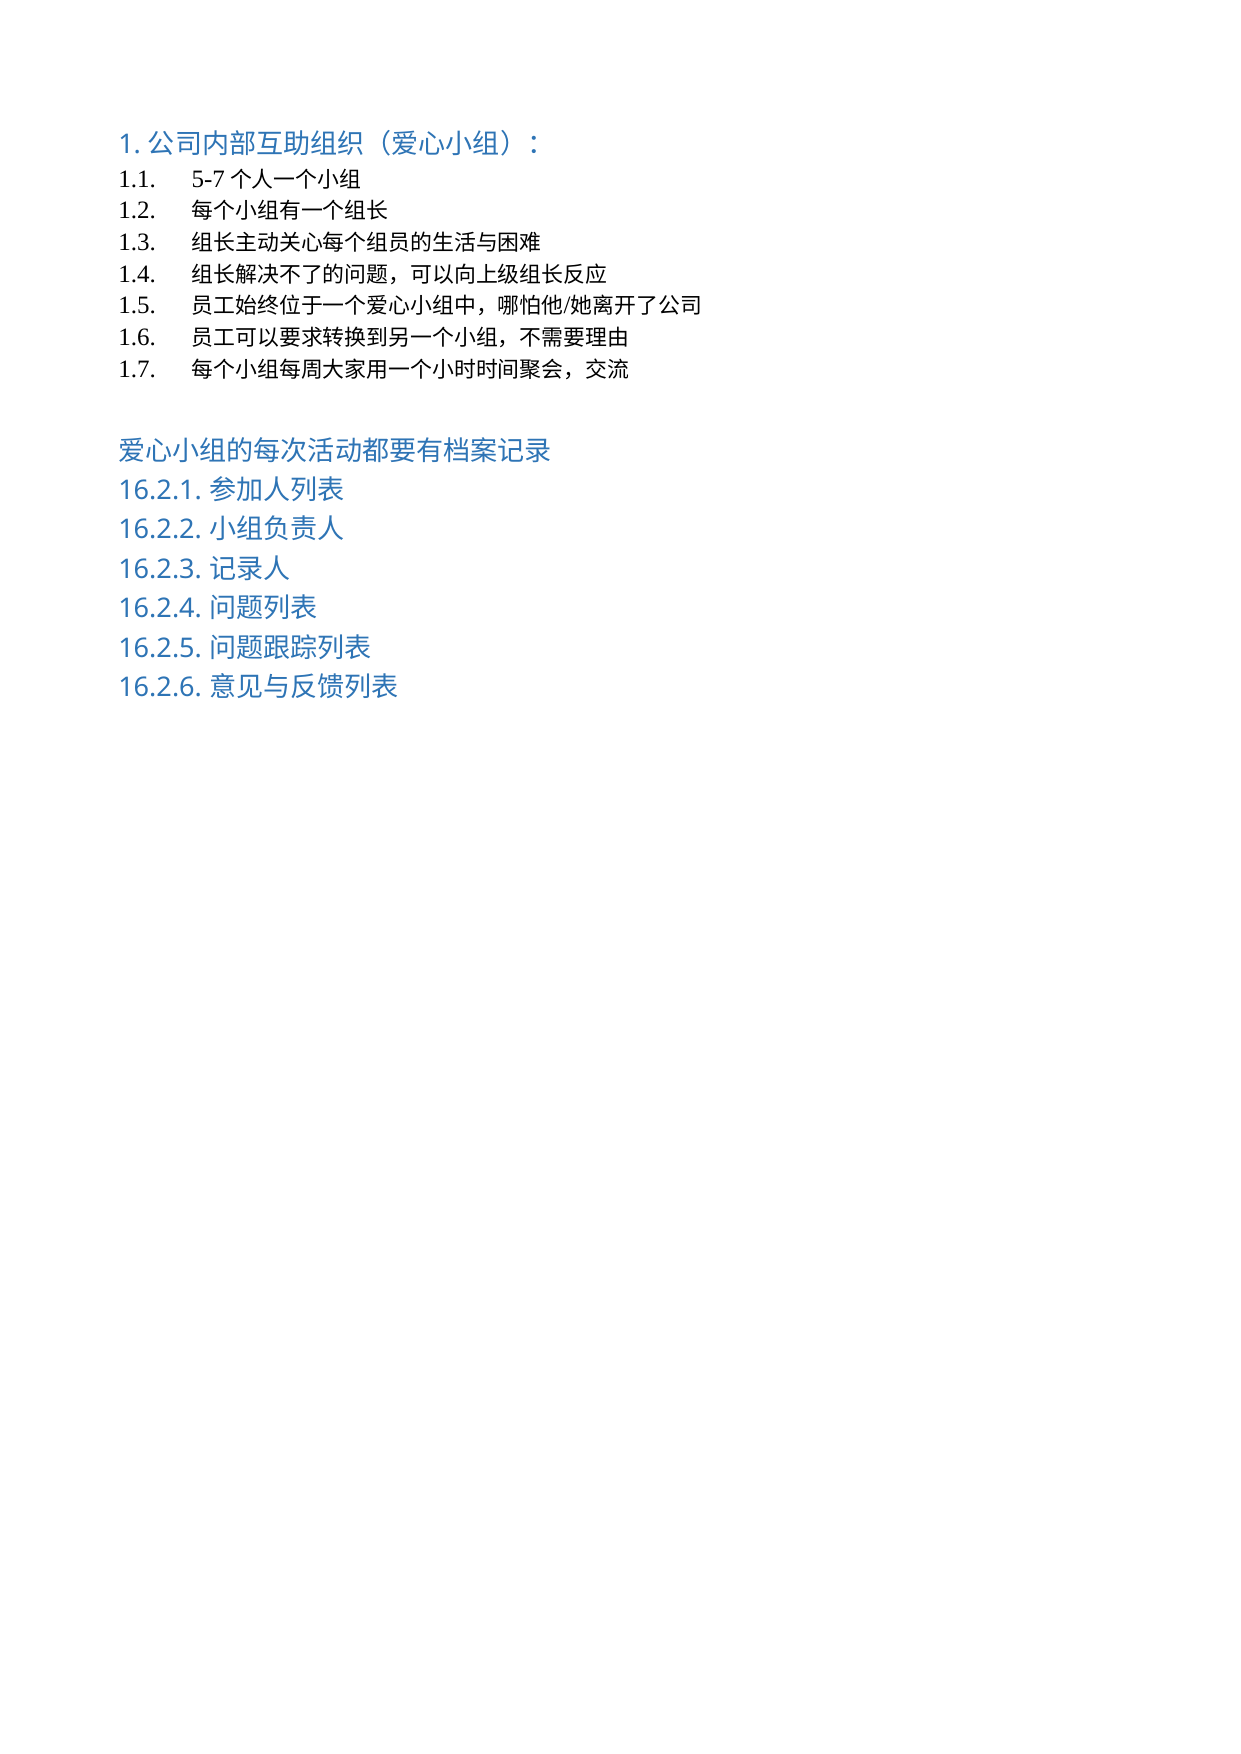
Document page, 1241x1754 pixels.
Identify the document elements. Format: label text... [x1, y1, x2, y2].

list 5-7个人一个小组 [118, 162, 1122, 193]
text 16.2.4. 问题列表 [118, 586, 1122, 626]
text 爱心小组的每次活动都要有档案记录 [118, 429, 1122, 468]
subtitle 公司内部互助组织（爱心小组）： [118, 122, 1122, 162]
list 组长主动关心每个组员的生活与困难 [118, 225, 1122, 257]
text 16.2.2. 小组负责人 [118, 507, 1122, 547]
text 16.2.5. 问题跟踪列表 [118, 626, 1122, 665]
text 16.2.3. 记录人 [118, 547, 1122, 586]
list 员工可以要求转换到另一个小组，不需要理由 [118, 320, 1122, 352]
text 16.2.6. 意见与反馈列表 [118, 665, 1122, 704]
list 每个小组每周大家用一个小时时间聚会，交流 [118, 352, 1122, 383]
list 员工始终位于一个爱心小组中，哪怕他/她离开了公司 [118, 288, 1122, 320]
list 每个小组有一个组长 [118, 193, 1122, 225]
list 组长解决不了的问题，可以向上级组长反应 [118, 257, 1122, 288]
text 16.2.1. 参加人列表 [118, 468, 1122, 507]
